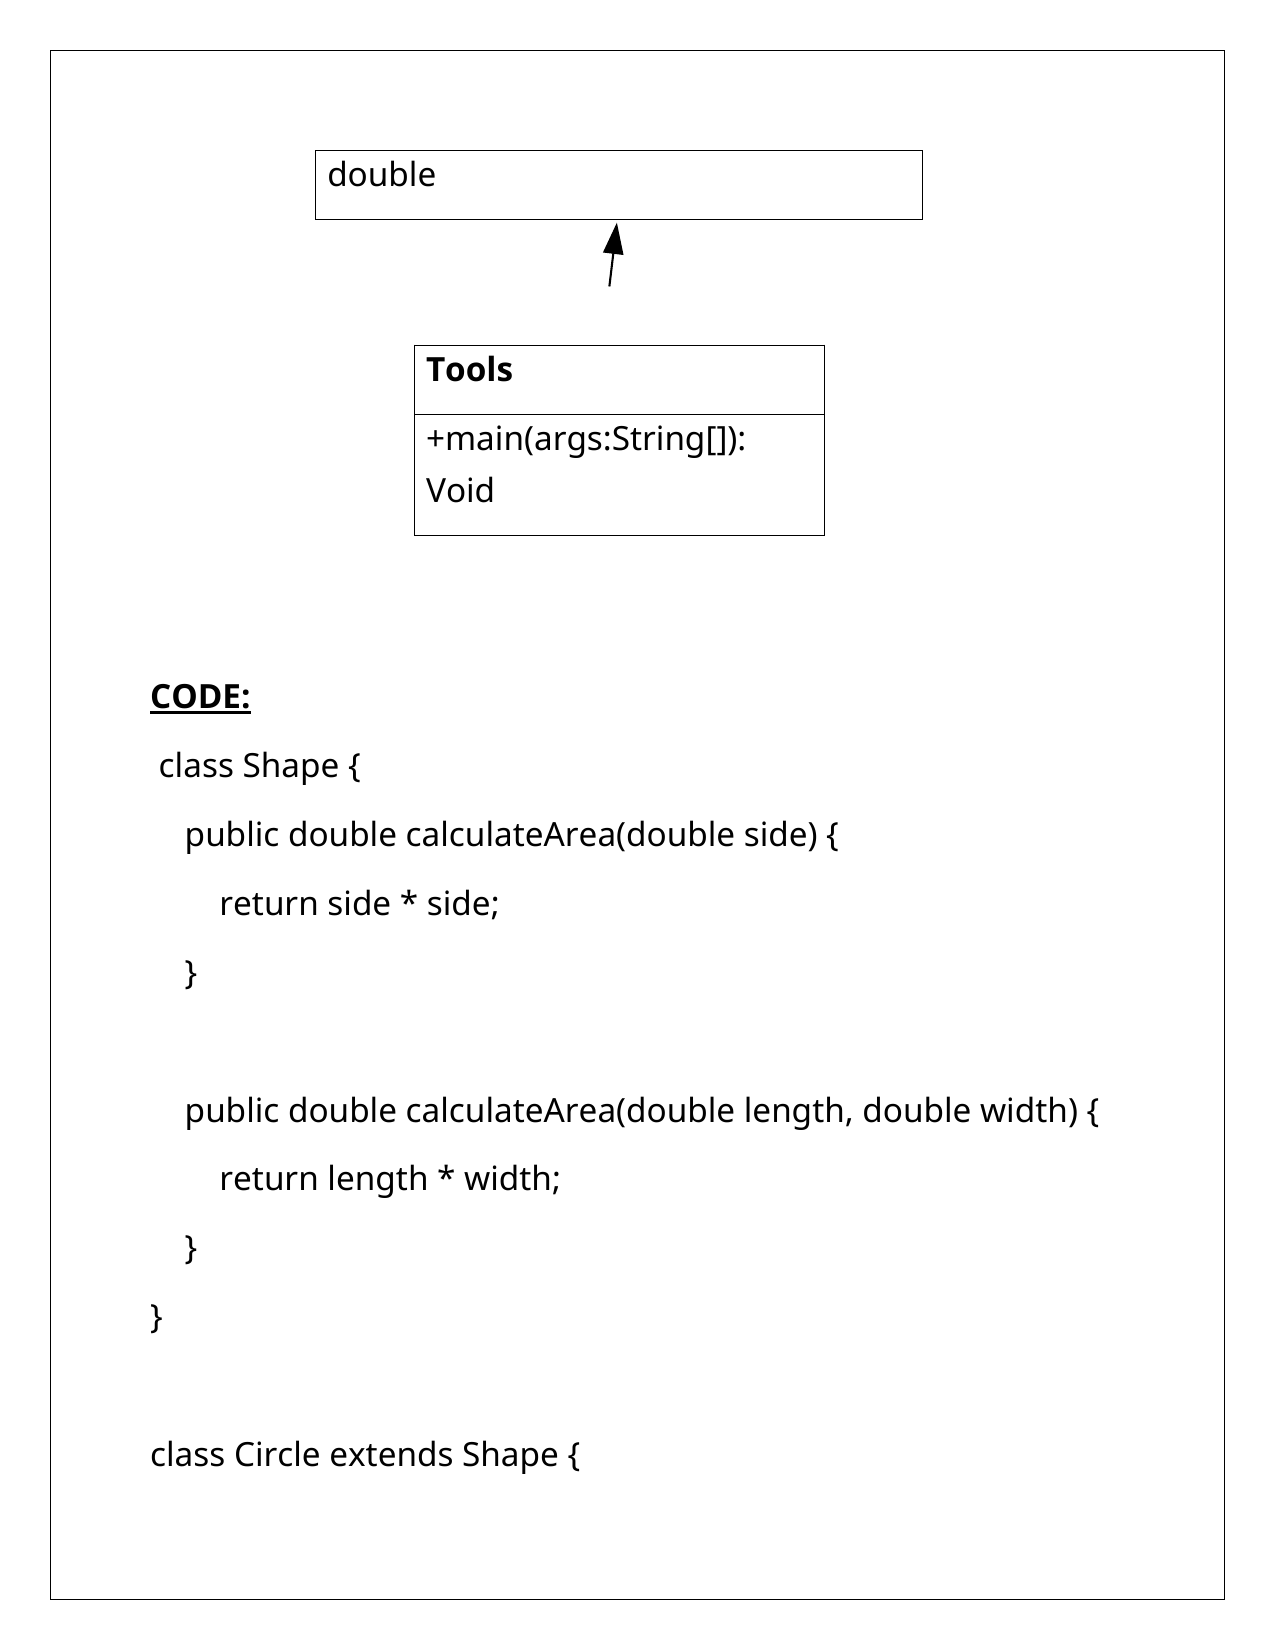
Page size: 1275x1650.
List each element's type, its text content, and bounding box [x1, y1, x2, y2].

text CODE: [150, 673, 1125, 719]
text } [150, 949, 1125, 994]
text class Shape { [150, 742, 1125, 787]
text } [150, 1293, 1125, 1338]
text public double calculateArea(double length, double width) { [150, 1086, 1125, 1132]
text } [150, 1224, 1125, 1269]
table_cell double [316, 151, 922, 219]
table_header Tools [415, 346, 824, 413]
text class Circle extends Shape { [150, 1431, 1125, 1476]
text public double calculateArea(double side) { [150, 811, 1125, 856]
text return side * side; [150, 880, 1125, 925]
text return length * width; [150, 1155, 1125, 1201]
table_cell +main(args:String[]): Void [415, 415, 824, 534]
